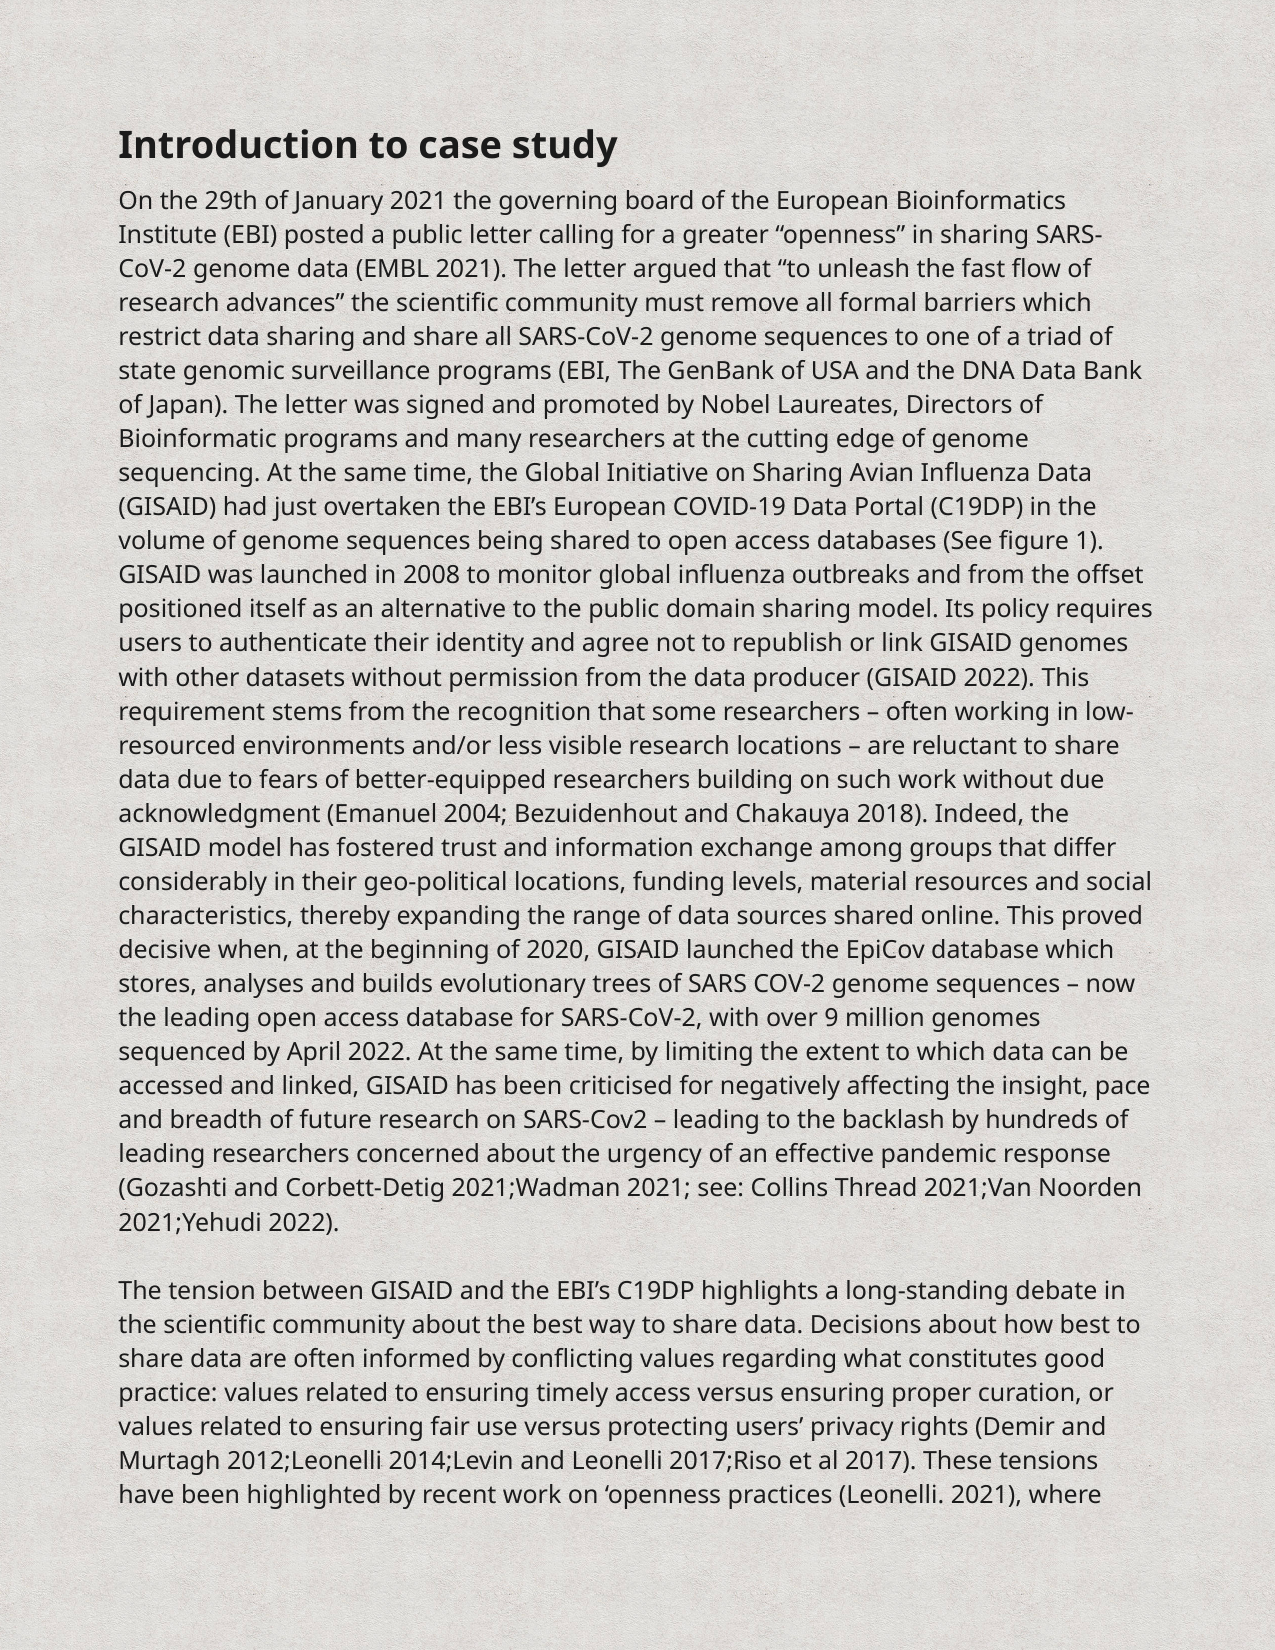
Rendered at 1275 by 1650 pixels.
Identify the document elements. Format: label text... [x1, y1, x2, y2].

subtitle Introduction to case study [118, 118, 1157, 170]
text The tension between GISAID and the EBI’s C19DP highlights a long-standing debate in the scientific community about the best way to share data. Decisions about how best to share data are often informed by conflicting values regarding what constitutes good practice: values related to ensuring timely access versus ensuring proper curation, or values related to ensuring fair use versus protecting users’ privacy rights (Demir and Murtagh 2012;Leonelli 2014;Levin and Leonelli 2017;Riso et al 2017). These tensions have been highlighted by recent work on ‘openness practices (Leonelli. 2021), where [118, 1272, 1157, 1511]
text On the 29th of January 2021 the governing board of the European Bioinformatics Institute (EBI) posted a public letter calling for a greater “openness” in sharing SARS-CoV-2 genome data (EMBL 2021). The letter argued that “to unleash the fast flow of research advances” the scientific community must remove all formal barriers which restrict data sharing and share all SARS-CoV-2 genome sequences to one of a triad of state genomic surveillance programs (EBI, The GenBank of USA and the DNA Data Bank of Japan). The letter was signed and promoted by Nobel Laureates, Directors of Bioinformatic programs and many researchers at the cutting edge of genome sequencing. At the same time, the Global Initiative on Sharing Avian Influenza Data (GISAID) had just overtaken the EBI’s European COVID-19 Data Portal (C19DP) in the volume of genome sequences being shared to open access databases (See figure 1). GISAID was launched in 2008 to monitor global influenza outbreaks and from the offset positioned itself as an alternative to the public domain sharing model. Its policy requires users to authenticate their identity and agree not to republish or link GISAID genomes with other datasets without permission from the data producer (GISAID 2022). This requirement stems from the recognition that some researchers – often working in low-resourced environments and/or less visible research locations – are reluctant to share data due to fears of better-equipped researchers building on such work without due acknowledgment (Emanuel 2004; Bezuidenhout and Chakauya 2018). Indeed, the GISAID model has fostered trust and information exchange among groups that differ considerably in their geo-political locations, funding levels, material resources and social characteristics, thereby expanding the range of data sources shared online. This proved decisive when, at the beginning of 2020, GISAID launched the EpiCov database which stores, analyses and builds evolutionary trees of SARS COV-2 genome sequences – now the leading open access database for SARS-CoV-2, with over 9 million genomes sequenced by April 2022. At the same time, by limiting the extent to which data can be accessed and linked, GISAID has been criticised for negatively affecting the insight, pace and breadth of future research on SARS-Cov2 – leading to the backlash by hundreds of leading researchers concerned about the urgency of an effective pandemic response (Gozashti and Corbett-Detig 2021;Wadman 2021; see: Collins Thread 2021;Van Noorden 2021;Yehudi 2022). [118, 182, 1157, 1238]
picture [0, 0, 1275, 1650]
